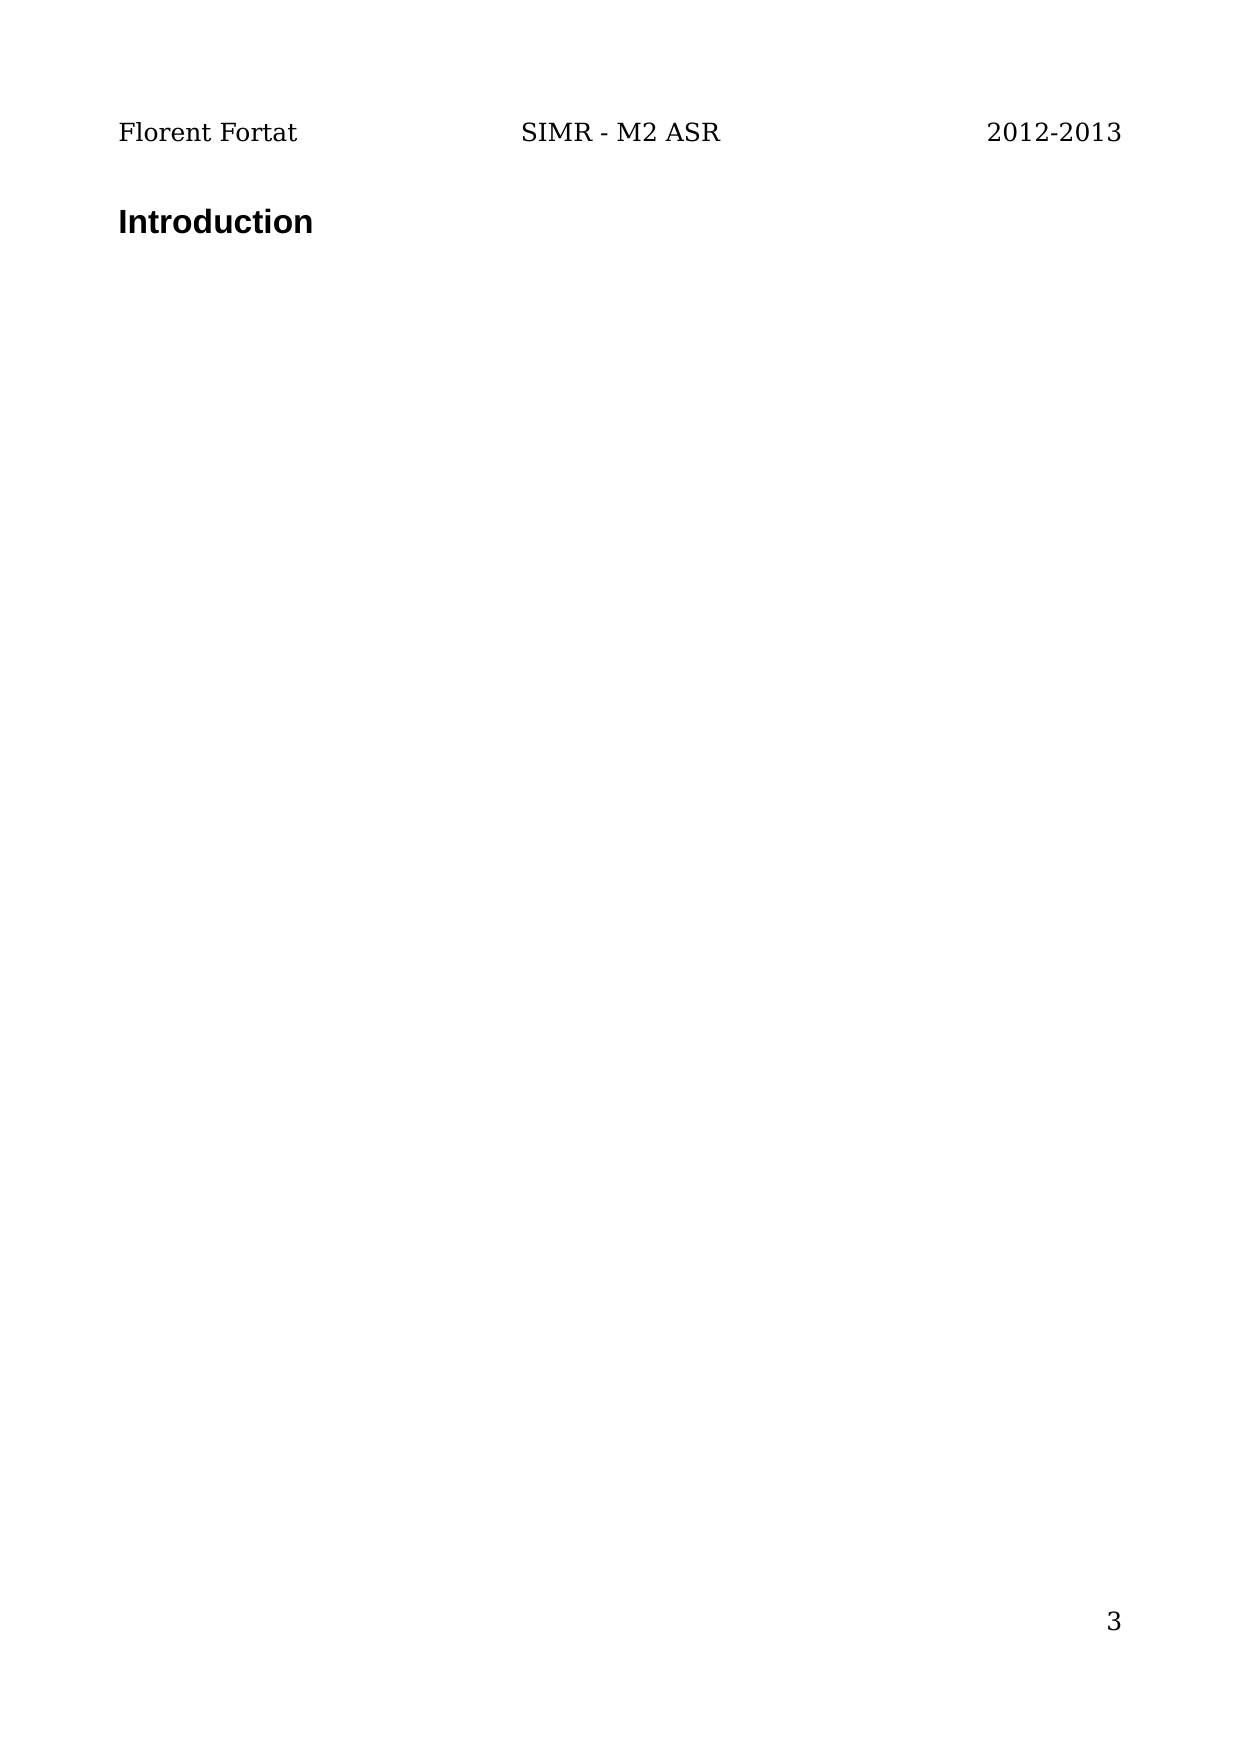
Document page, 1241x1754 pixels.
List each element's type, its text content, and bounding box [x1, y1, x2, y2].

subtitle Introduction [118, 202, 1122, 240]
